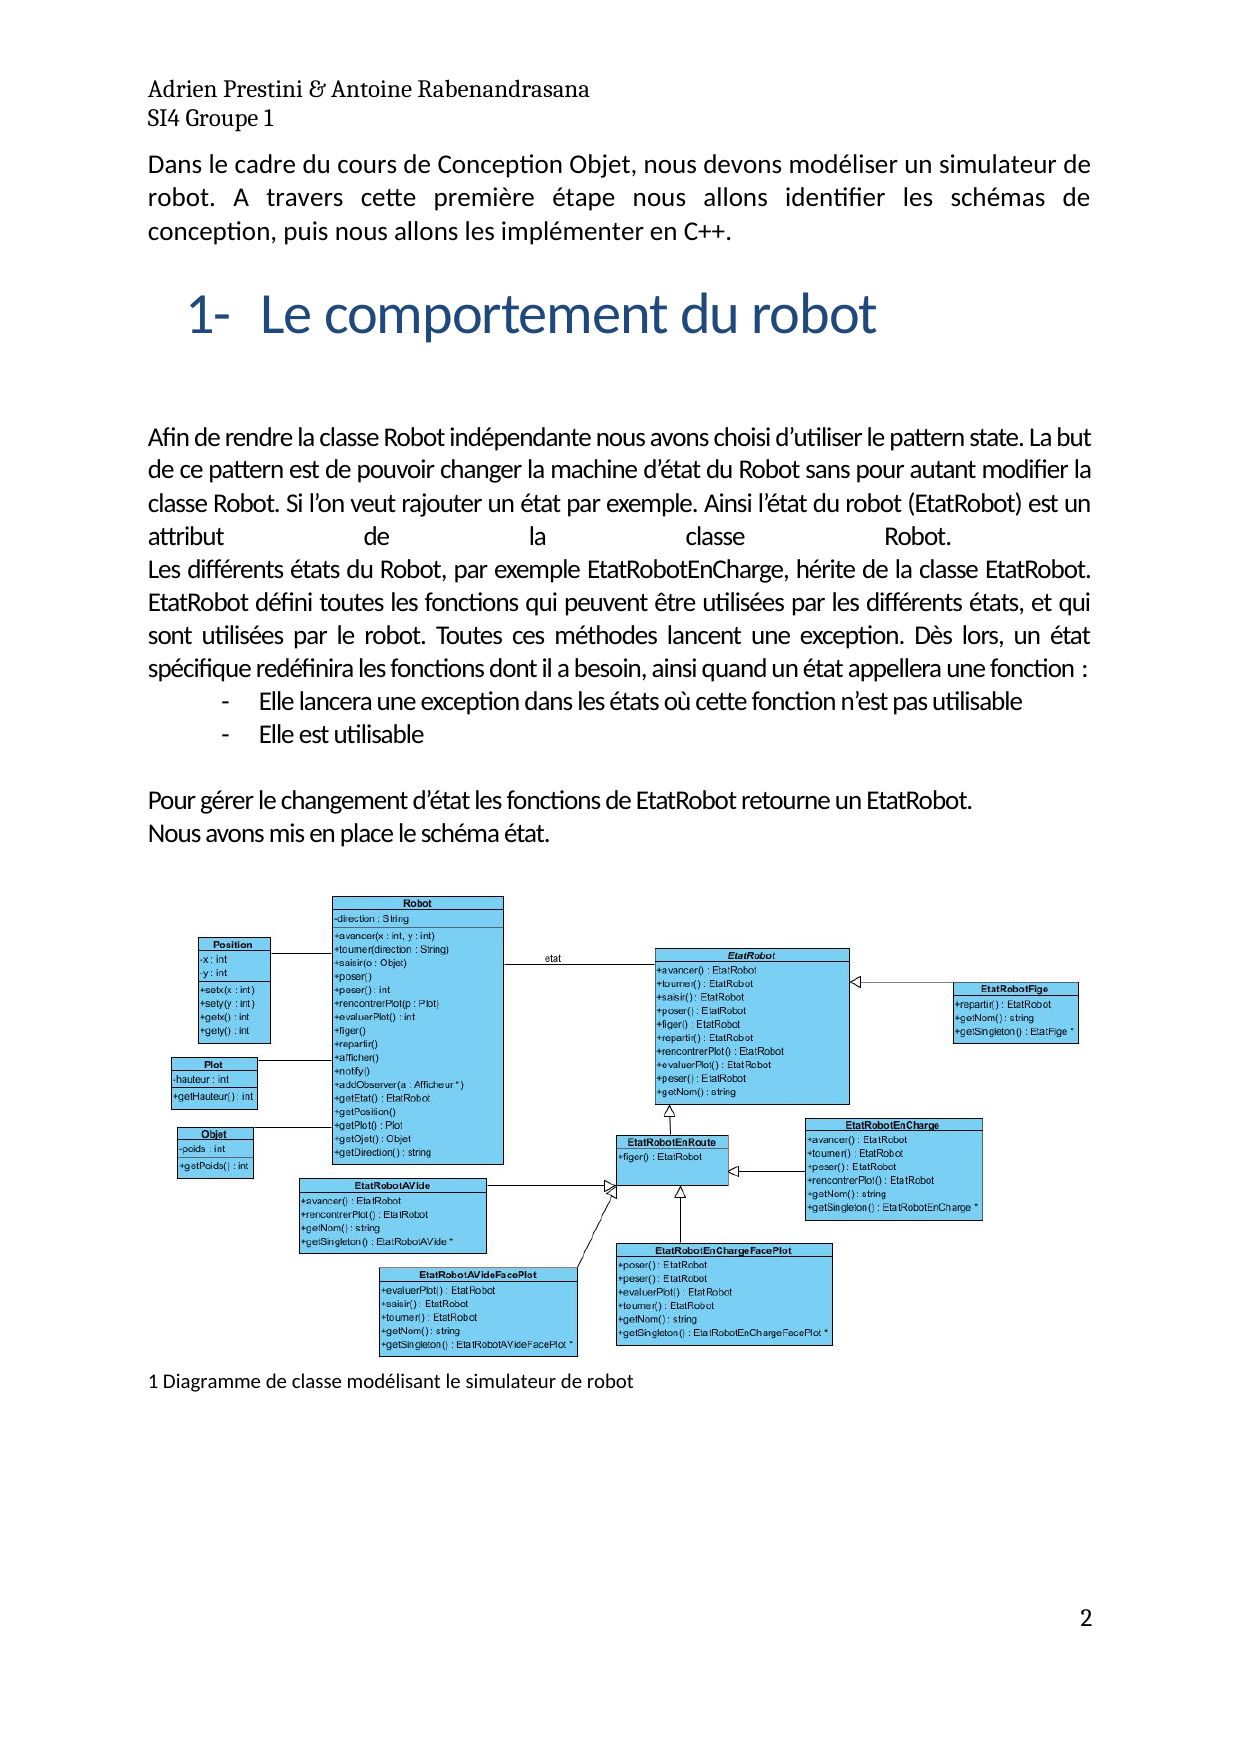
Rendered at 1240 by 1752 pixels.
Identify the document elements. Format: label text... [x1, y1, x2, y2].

list Elle est utilisable [221, 717, 1092, 750]
text 1 Diagramme de classe modélisant le simulateur de robot [148, 1369, 1092, 1394]
text Pour gérer le changement d’état les fonctions de EtatRobot retourne un EtatRobot. [148, 783, 1092, 816]
list Le comportement du robot [185, 277, 1092, 348]
text Nous avons mis en place le schéma état. [148, 816, 1092, 849]
text Dans le cadre du cours de Conception Objet, nous devons modéliser un simulateur de robot. A travers cette première étape nous allons identifier les schémas de conception, puis nous allons les implémenter en C++. [148, 148, 1092, 247]
text Afin de rendre la classe Robot indépendante nous avons choisi d’utiliser le pattern state. La but de ce pattern est de pouvoir changer la machine d’état du Robot sans pour autant modifier la classe Robot. Si l’on veut rajouter un état par exemple. Ainsi l’état du robot (EtatRobot) est un attribut de la classe Robot. Les différents états du Robot, par exemple EtatRobotEnCharge, hérite de la classe EtatRobot. EtatRobot défini toutes les fonctions qui peuvent être utilisées par les différents états, et qui sont utilisées par le robot. Toutes ces méthodes lancent une exception. Dès lors, un état spécifique redéfinira les fonctions dont il a besoin, ainsi quand un état appellera une fonction : [148, 420, 1092, 684]
picture [147, 882, 1092, 1369]
list Elle lancera une exception dans les états où cette fonction n’est pas utilisable [221, 684, 1092, 717]
